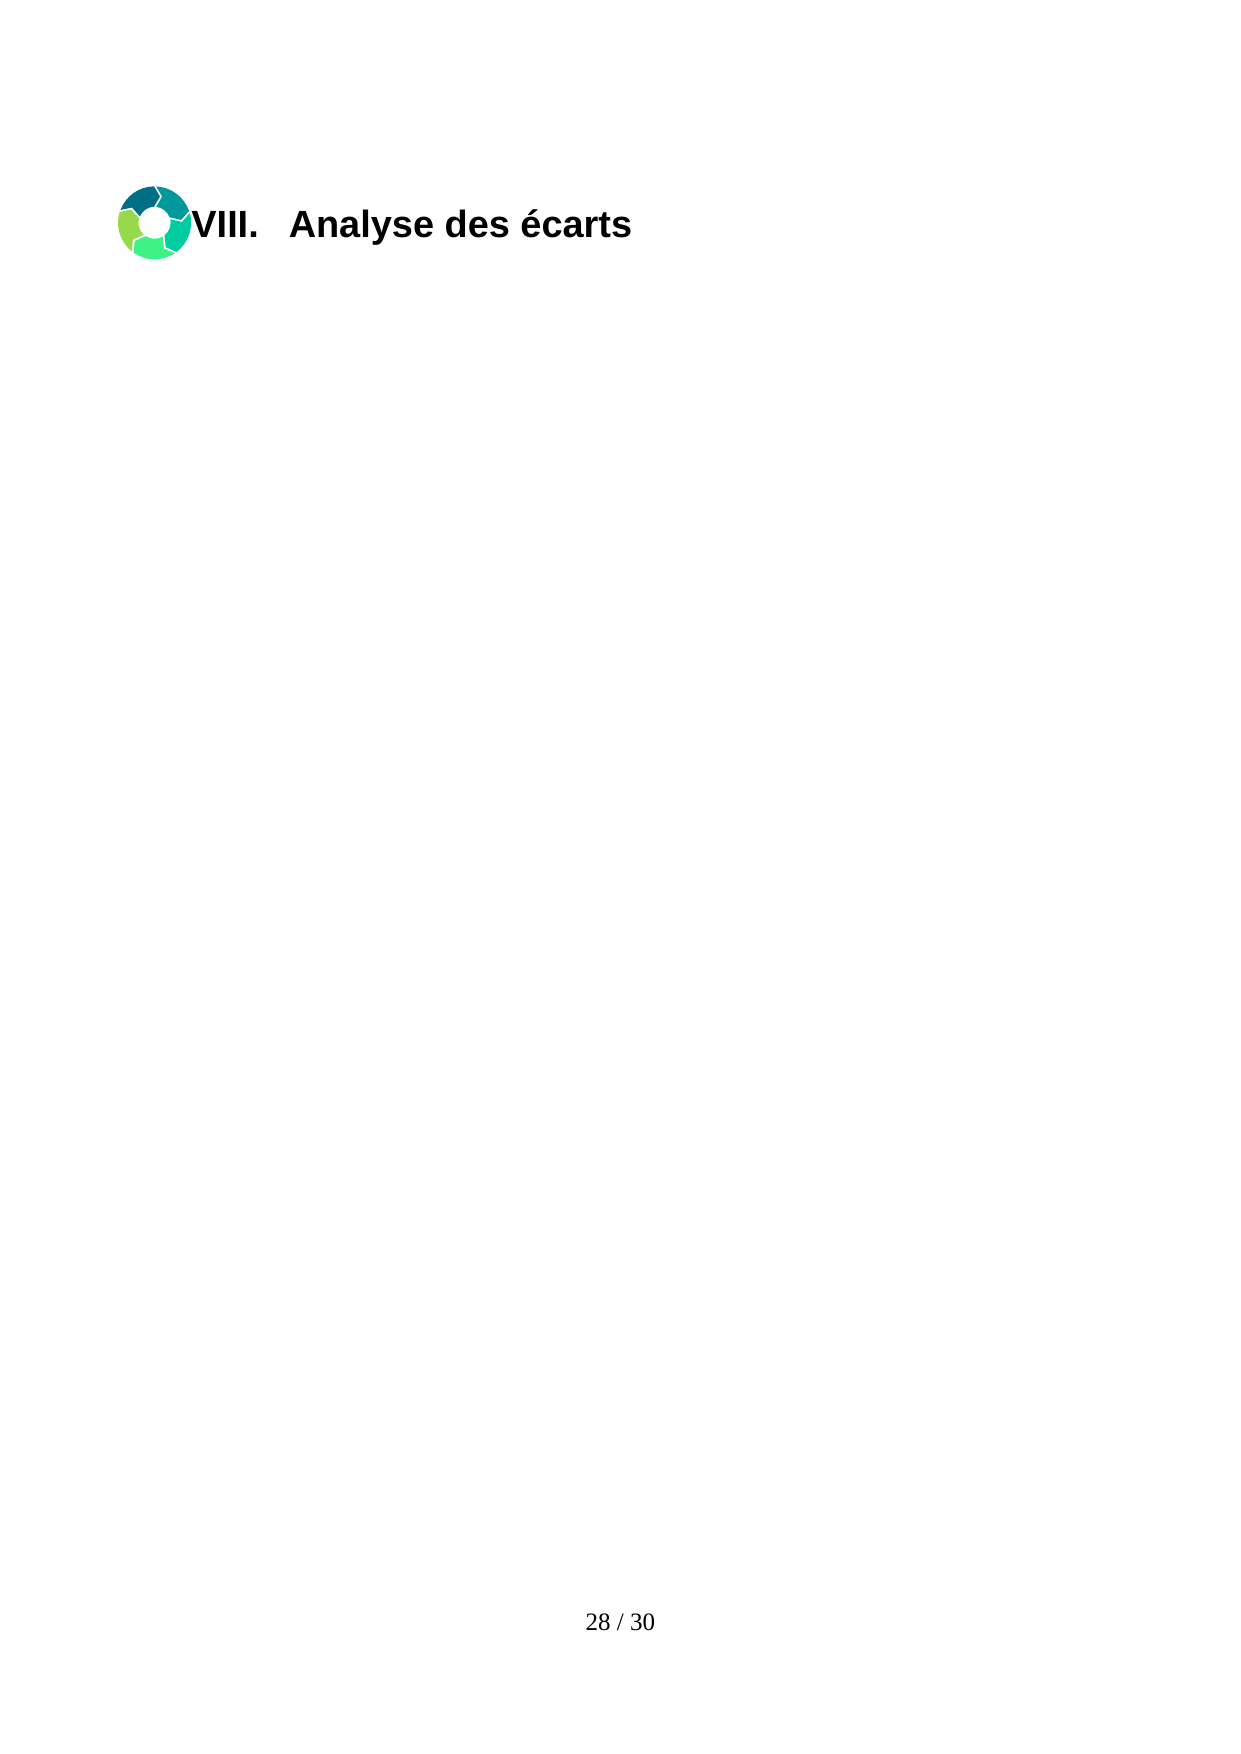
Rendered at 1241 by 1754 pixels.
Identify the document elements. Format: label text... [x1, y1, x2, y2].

subtitle [137, 206, 172, 239]
subtitle Analyse des écarts [185, 201, 1122, 245]
